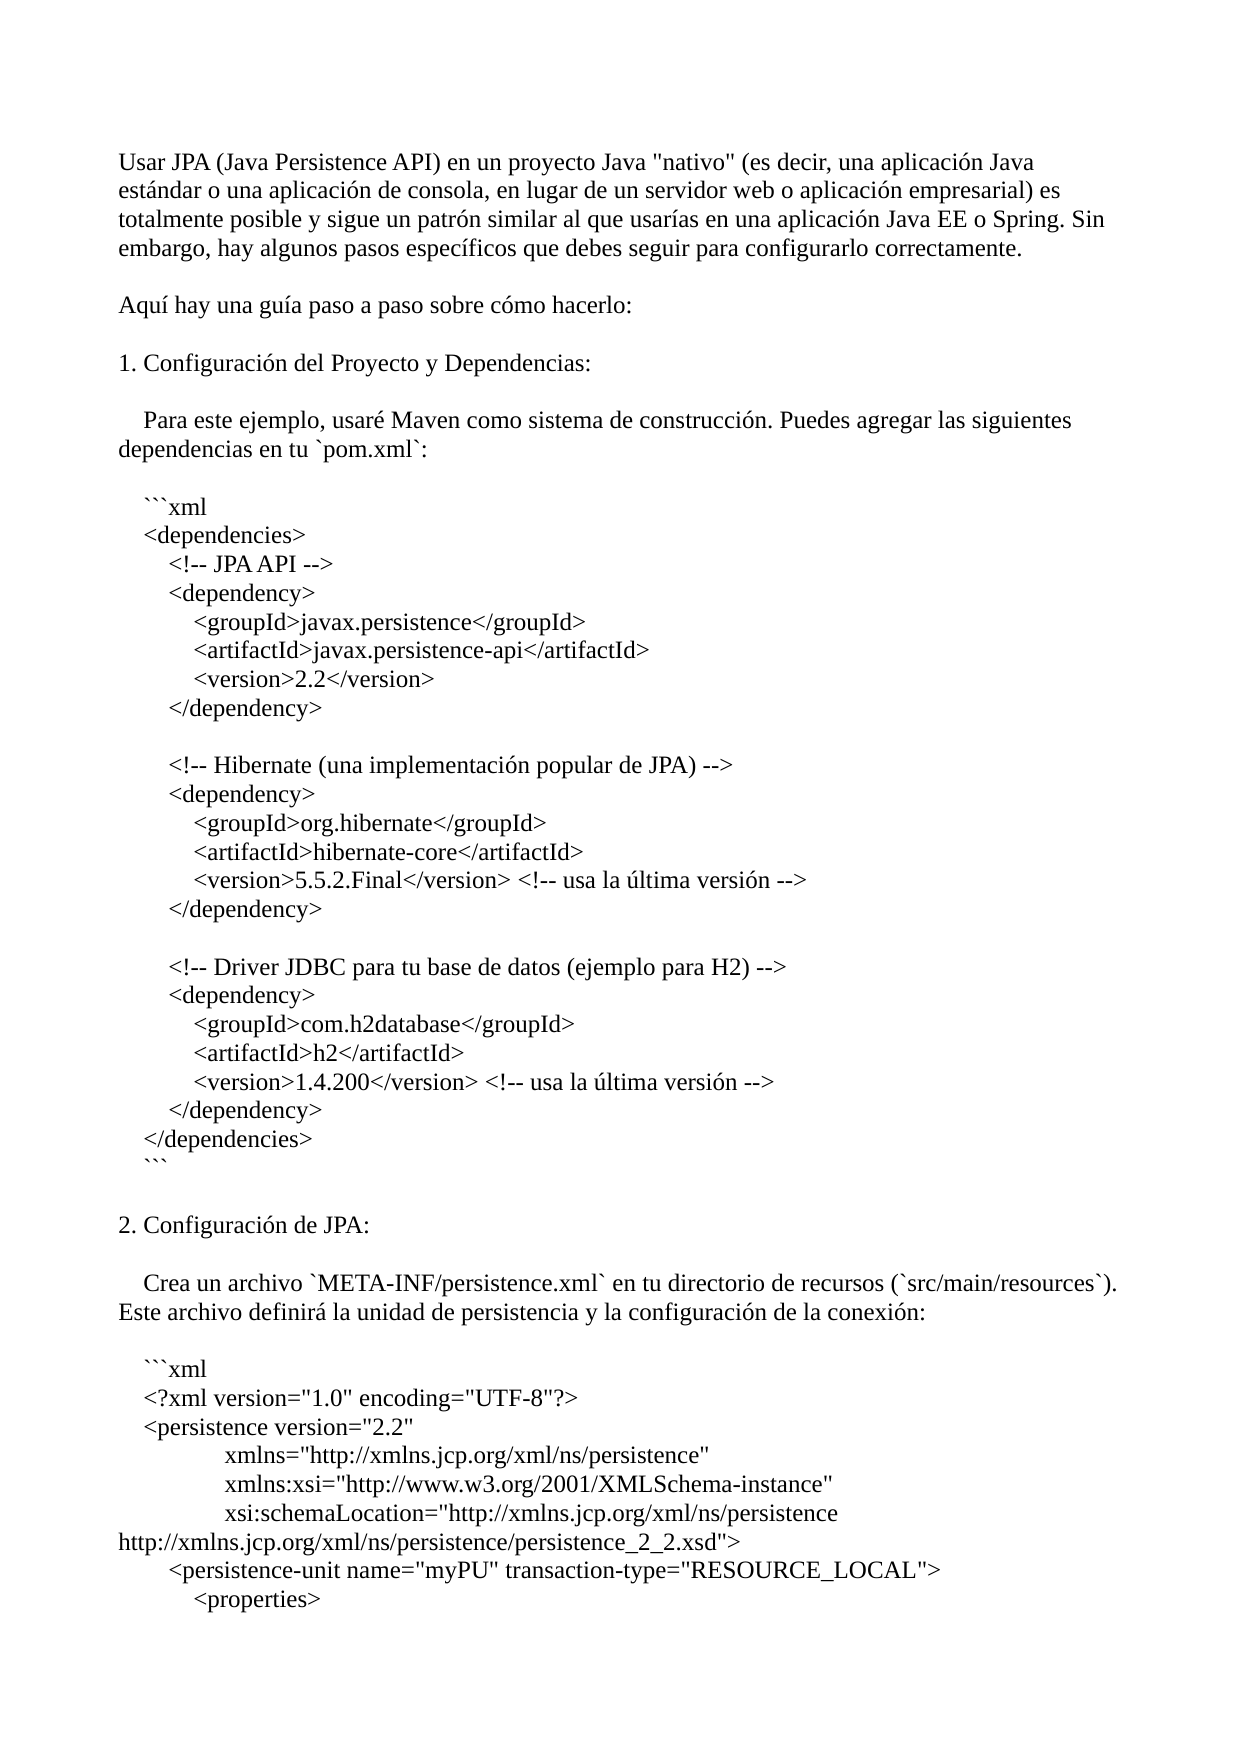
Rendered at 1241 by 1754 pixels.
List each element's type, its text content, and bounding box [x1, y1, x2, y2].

text Usar JPA (Java Persistence API) en un proyecto Java "nativo" (es decir, una aplicación Java estándar o una aplicación de consola, en lugar de un servidor web o aplicación empresarial) es totalmente posible y sigue un patrón similar al que usarías en una aplicación Java EE o Spring. Sin embargo, hay algunos pasos específicos que debes seguir para configurarlo correctamente. Aquí hay una guía paso a paso sobre cómo hacerlo: 1. Configuración del Proyecto y Dependencias: Para este ejemplo, usaré Maven como sistema de construcción. Puedes agregar las siguientes dependencias en tu `pom.xml`: ```xml <dependencies> <!-- JPA API --> <dependency> <groupId>javax.persistence</groupId> <artifactId>javax.persistence-api</artifactId> <version>2.2</version> </dependency> <!-- Hibernate (una implementación popular de JPA) --> <dependency> <groupId>org.hibernate</groupId> <artifactId>hibernate-core</artifactId> <version>5.5.2.Final</version> <!-- usa la última versión --> </dependency> <!-- Driver JDBC para tu base de datos (ejemplo para H2) --> <dependency> <groupId>com.h2database</groupId> <artifactId>h2</artifactId> <version>1.4.200</version> <!-- usa la última versión --> </dependency> </dependencies> ``` 2. Configuración de JPA: Crea un archivo `META-INF/persistence.xml` en tu directorio de recursos (`src/main/resources`). Este archivo definirá la unidad de persistencia y la configuración de la conexión: ```xml <?xml version="1.0" encoding="UTF-8"?> <persistence version="2.2" xmlns="http://xmlns.jcp.org/xml/ns/persistence" xmlns:xsi="http://www.w3.org/2001/XMLSchema-instance" xsi:schemaLocation="http://xmlns.jcp.org/xml/ns/persistence http://xmlns.jcp.org/xml/ns/persistence/persistence_2_2.xsd"> <persistence-unit name="myPU" transaction-type="RESOURCE_LOCAL"> <properties> [118, 118, 1122, 1613]
